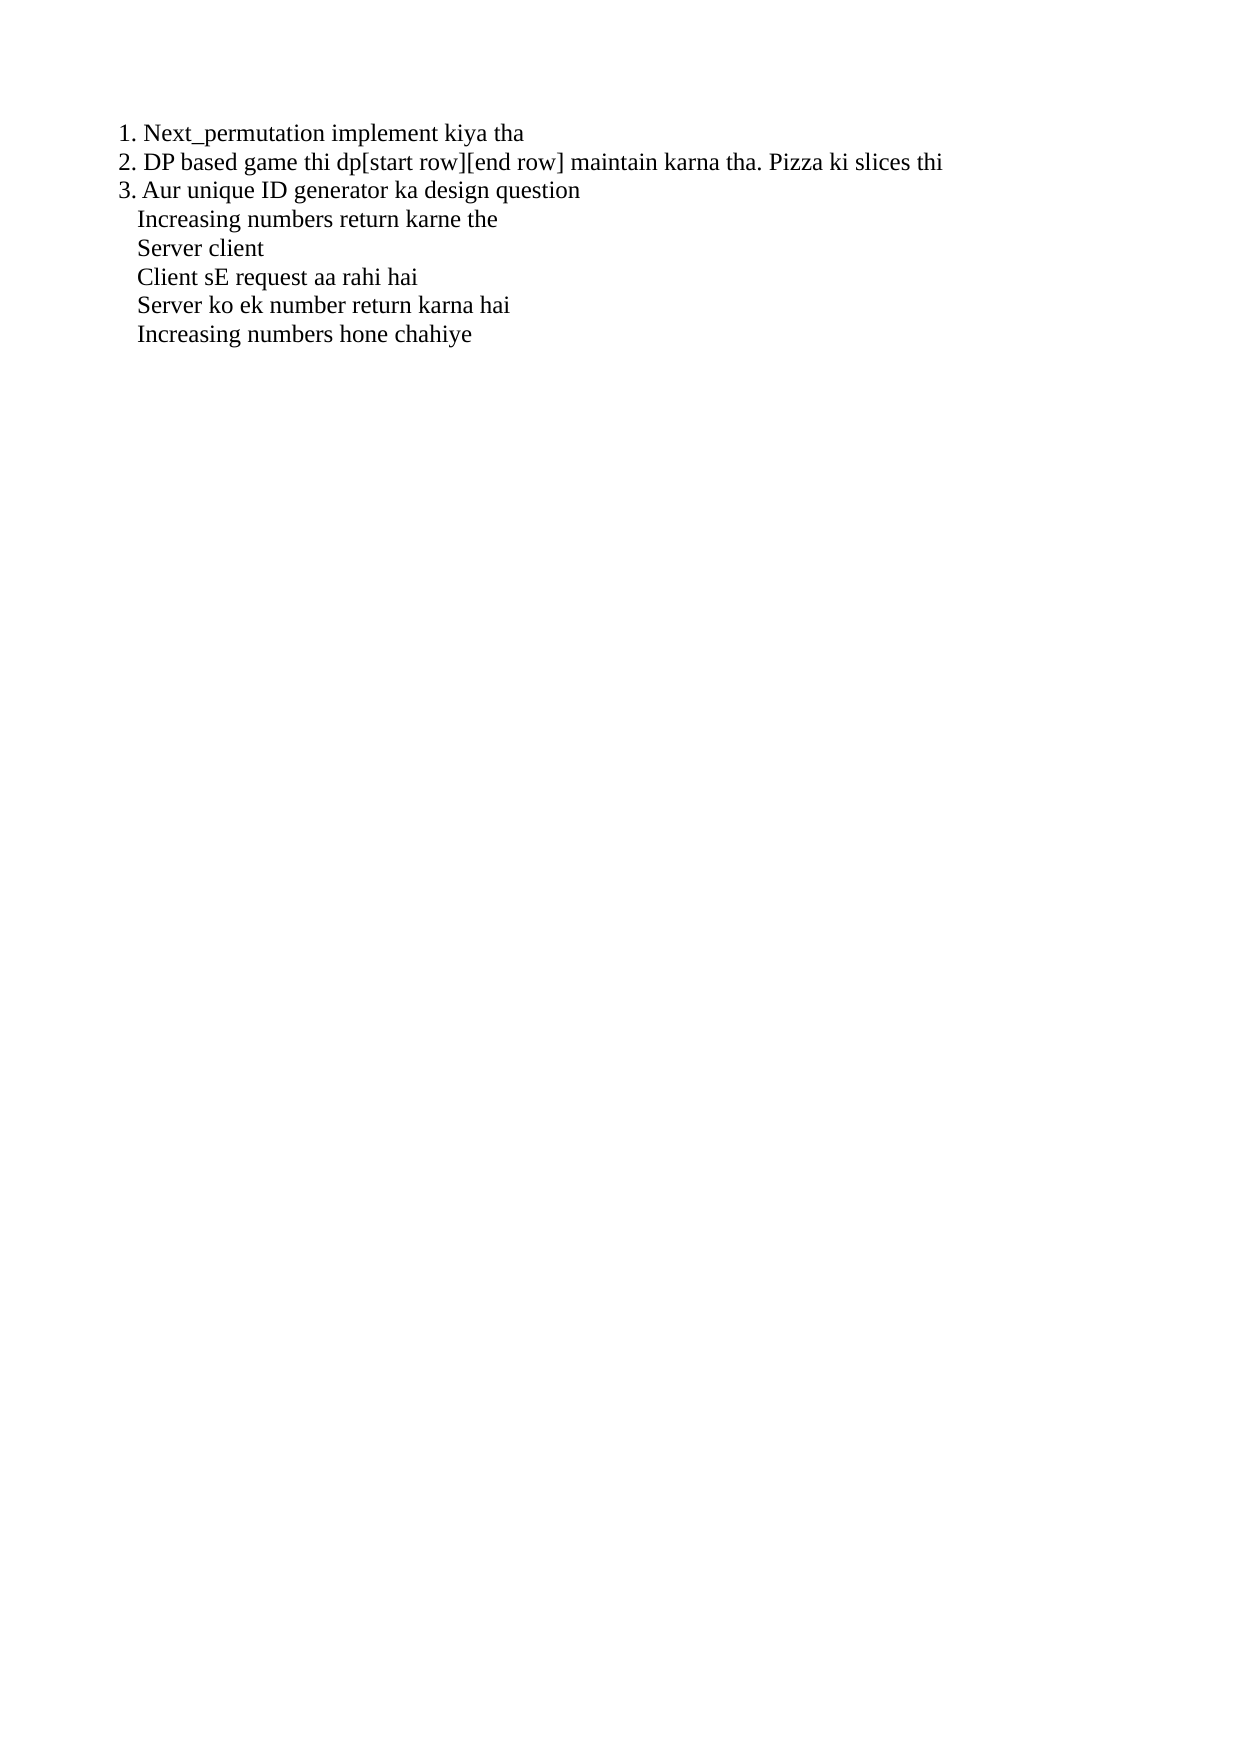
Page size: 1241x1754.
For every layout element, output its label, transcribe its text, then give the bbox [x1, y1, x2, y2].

text Server ko ek number return karna hai [118, 291, 1122, 319]
text 2. DP based game thi dp[start row][end row] maintain karna tha. Pizza ki slices thi [118, 147, 1122, 176]
text 3. Aur unique ID generator ka design question [118, 176, 1122, 204]
text Increasing numbers hone chahiye [118, 319, 1122, 348]
text 1. Next_permutation implement kiya tha [118, 118, 1122, 147]
text Increasing numbers return karne the [118, 204, 1122, 233]
text Server client [118, 233, 1122, 262]
text Client sE request aa rahi hai [118, 262, 1122, 291]
